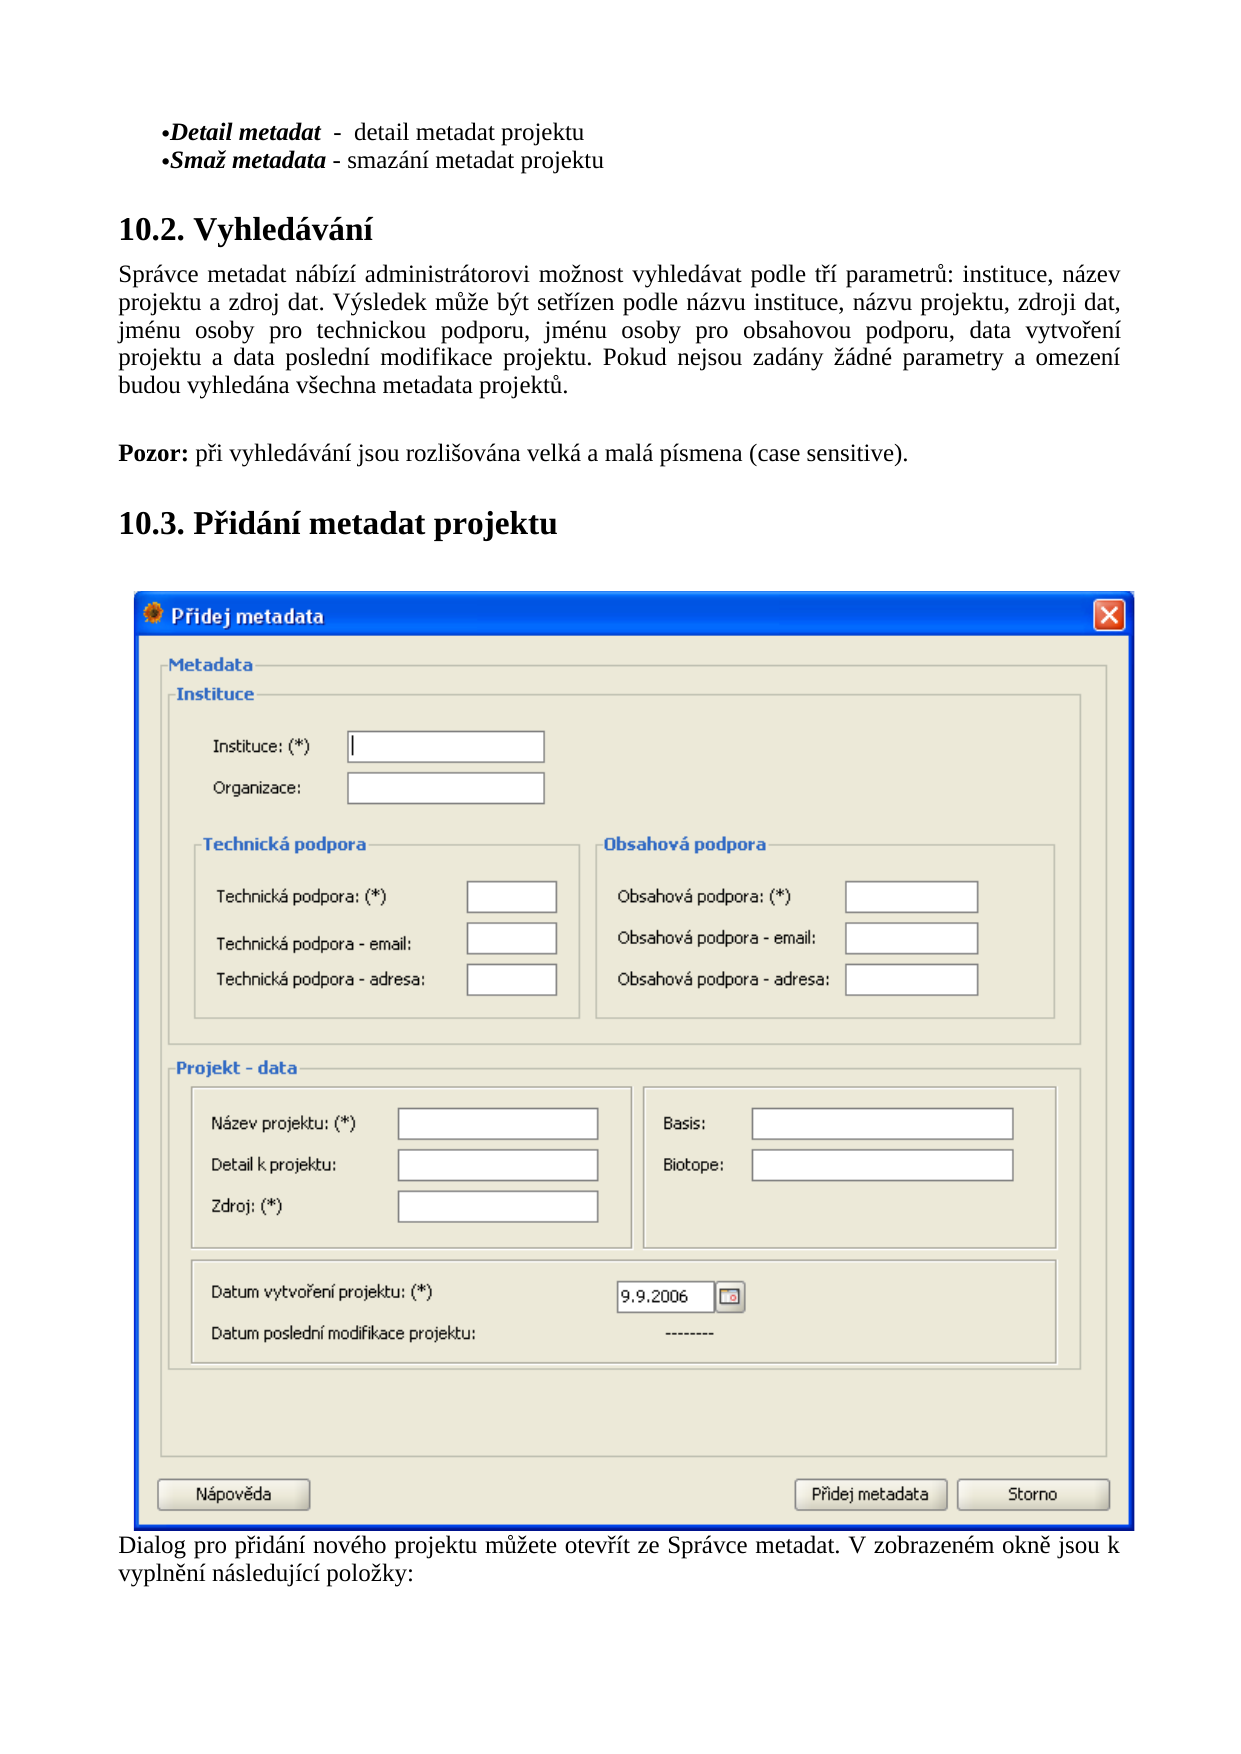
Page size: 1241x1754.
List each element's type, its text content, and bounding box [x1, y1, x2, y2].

list Detail metadat - detail metadat projektu [162, 118, 1122, 146]
subtitle 10.2. Vyhledávání [118, 211, 1122, 248]
subtitle 10.3. Přidání metadat projektu [118, 504, 1122, 541]
text Dialog pro přidání nového projektu můžete otevřít ze Správce metadat. V zobrazeném okně jsou k vyplnění následující položky: [118, 594, 1122, 1587]
picture [133, 591, 1135, 1531]
text Pozor: při vyhledávání jsou rozlišována velká a malá písmena (case sensitive). [118, 411, 1122, 467]
list Smaž metadata - smazání metadat projektu [162, 146, 1122, 173]
text Správce metadat nábízí administrátorovi možnost vyhledávat podle tří parametrů: instituce, název projektu a zdroj dat. Výsledek může být setřízen podle názvu instituce, názvu projektu, zdroji dat, jménu osoby pro technickou podporu, jménu osoby pro obsahovou podporu, data vytvoření projektu a data poslední modifikace projektu. Pokud nejsou zadány žádné parametry a omezení budou vyhledána všechna metadata projektů. [118, 260, 1122, 399]
